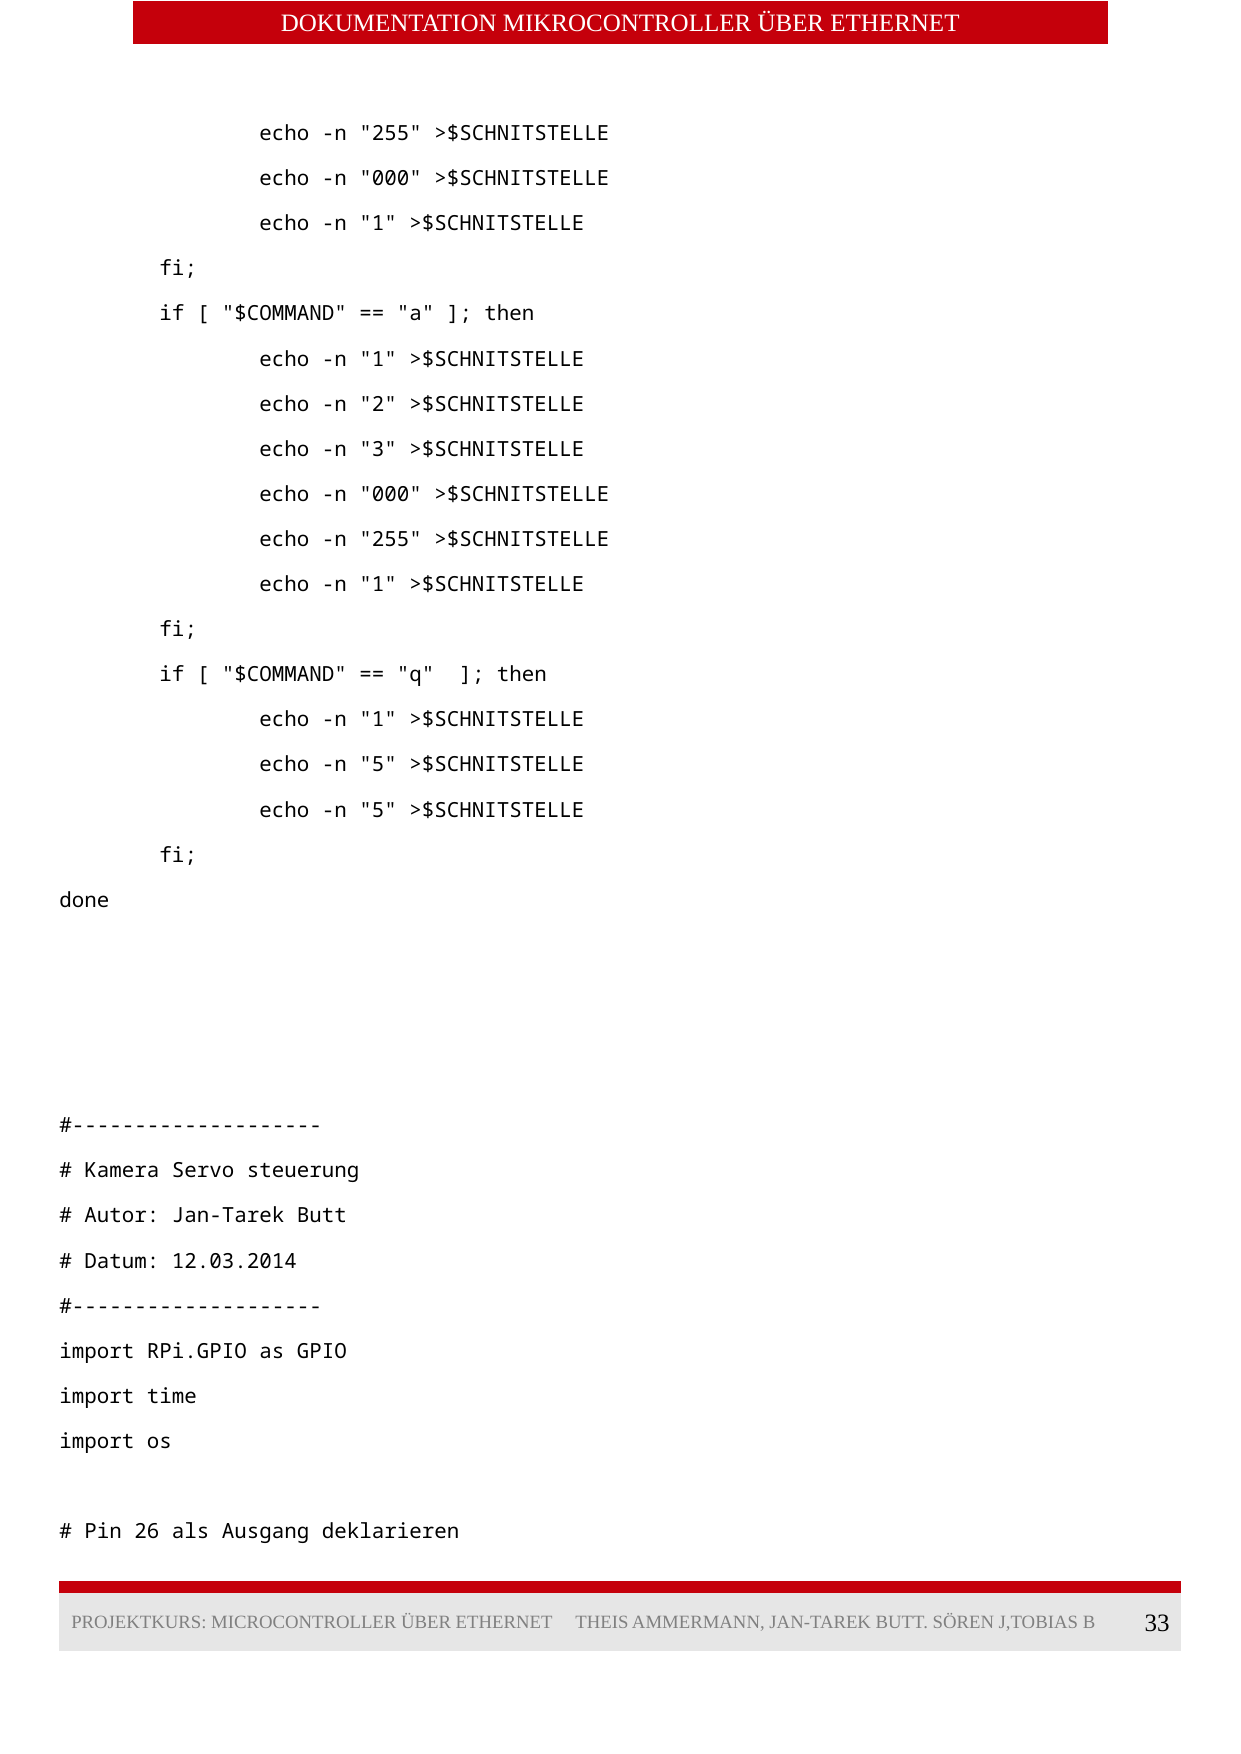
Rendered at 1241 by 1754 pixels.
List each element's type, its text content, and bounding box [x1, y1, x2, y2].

text #-------------------- [59, 1110, 1181, 1139]
text echo -n "5" >$SCHNITSTELLE [59, 795, 1181, 823]
text import os [59, 1426, 1181, 1454]
text # Autor: Jan-Tarek Butt [59, 1201, 1181, 1229]
text # Datum: 12.03.2014 [59, 1246, 1181, 1274]
text echo -n "1" >$SCHNITSTELLE [59, 704, 1181, 733]
text if [ "$COMMAND" == "q" ]; then [59, 659, 1181, 688]
text fi; [59, 614, 1181, 643]
text echo -n "1" >$SCHNITSTELLE [59, 569, 1181, 598]
text fi; [59, 840, 1181, 868]
text echo -n "5" >$SCHNITSTELLE [59, 749, 1181, 778]
text # Kamera Servo steuerung [59, 1156, 1181, 1184]
text import RPi.GPIO as GPIO [59, 1336, 1181, 1364]
text import time [59, 1381, 1181, 1409]
text done [59, 885, 1181, 913]
text echo -n "3" >$SCHNITSTELLE [59, 434, 1181, 462]
text echo -n "255" >$SCHNITSTELLE [59, 118, 1181, 147]
text echo -n "2" >$SCHNITSTELLE [59, 389, 1181, 417]
text fi; [59, 253, 1181, 282]
text echo -n "1" >$SCHNITSTELLE [59, 208, 1181, 237]
text echo -n "000" >$SCHNITSTELLE [59, 479, 1181, 507]
text echo -n "255" >$SCHNITSTELLE [59, 524, 1181, 552]
text echo -n "000" >$SCHNITSTELLE [59, 163, 1181, 192]
text if [ "$COMMAND" == "a" ]; then [59, 298, 1181, 327]
text # Pin 26 als Ausgang deklarieren [59, 1516, 1181, 1545]
text echo -n "1" >$SCHNITSTELLE [59, 344, 1181, 372]
text #-------------------- [59, 1291, 1181, 1319]
